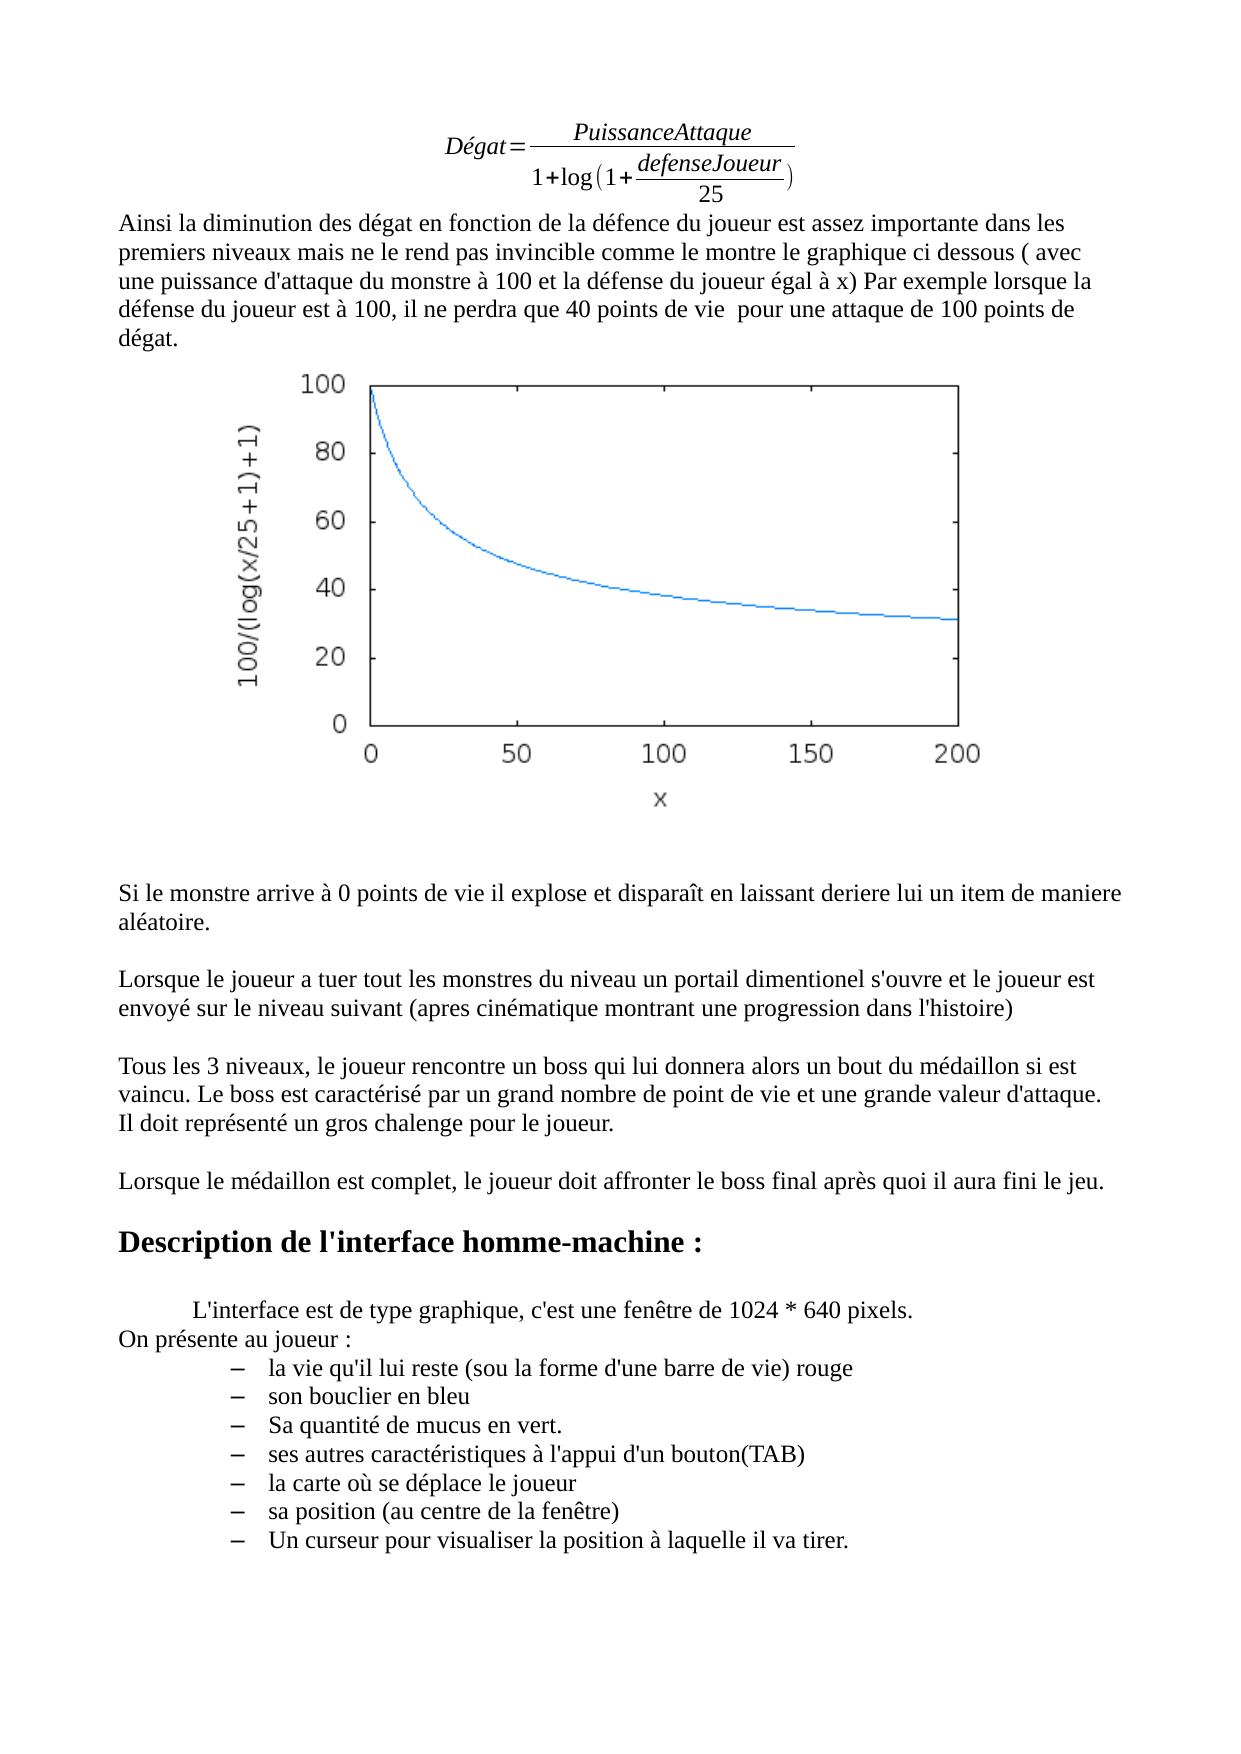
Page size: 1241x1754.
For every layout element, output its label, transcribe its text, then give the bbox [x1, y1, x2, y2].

text Lorsque le médaillon est complet, le joueur doit affronter le boss final après quoi il aura fini le jeu. [118, 1166, 1122, 1194]
text Ainsi la diminution des dégat en fonction de la défence du joueur est assez importante dans les premiers niveaux mais ne le rend pas invincible comme le montre le graphique ci dessous ( avec une puissance d'attaque du monstre à 100 et la défense du joueur égal à x) Par exemple lorsque la défense du joueur est à 100, il ne perdra que 40 points de vie pour une attaque de 100 points de dégat. [118, 208, 1122, 352]
text Lorsque le joueur a tuer tout les monstres du niveau un portail dimentionel s'ouvre et le joueur est envoyé sur le niveau suivant (apres cinématique montrant une progression dans l'histoire) [118, 964, 1122, 1022]
list ses autres caractéristiques à l'appui d'un bouton(TAB) [231, 1439, 1122, 1468]
list la vie qu'il lui reste (sou la forme d'une barre de vie) rouge [231, 1353, 1122, 1381]
list sa position (au centre de la fenêtre) [231, 1496, 1122, 1525]
text On présente au joueur : [118, 1324, 1122, 1353]
list Un curseur pour visualiser la position à laquelle il va tirer. [231, 1525, 1122, 1554]
text Si le monstre arrive à 0 points de vie il explose et disparaît en laissant deriere lui un item de maniere aléatoire. [118, 878, 1122, 936]
text Description de l'interface homme-machine : [118, 1223, 1122, 1259]
text L'interface est de type graphique, c'est une fenêtre de 1024 * 640 pixels. [118, 1295, 1122, 1324]
list la carte où se déplace le joueur [231, 1468, 1122, 1496]
picture [229, 352, 1011, 821]
list son bouclier en bleu [231, 1381, 1122, 1410]
list Sa quantité de mucus en vert. [231, 1410, 1122, 1439]
text Tous les 3 niveaux, le joueur rencontre un boss qui lui donnera alors un bout du médaillon si est vaincu. Le boss est caractérisé par un grand nombre de point de vie et une grande valeur d'attaque. Il doit représenté un gros chalenge pour le joueur. [118, 1051, 1122, 1137]
